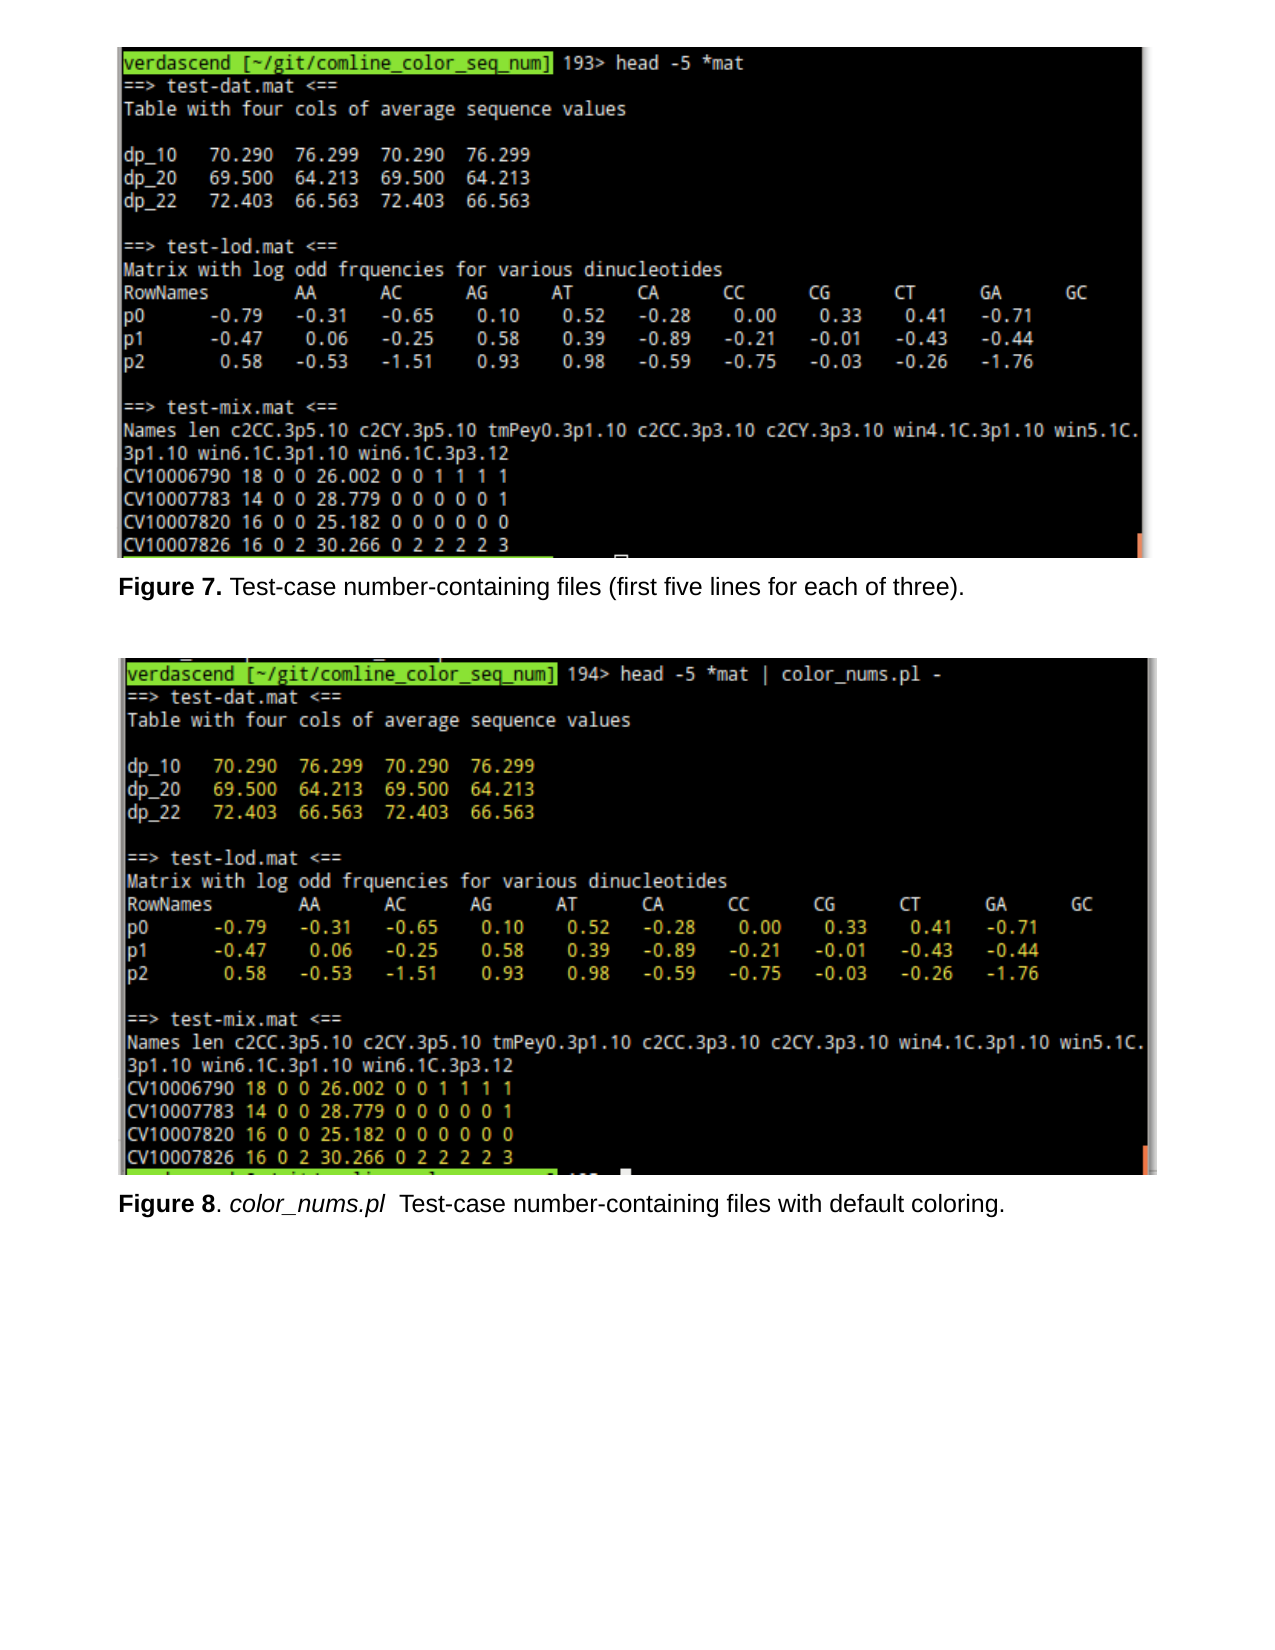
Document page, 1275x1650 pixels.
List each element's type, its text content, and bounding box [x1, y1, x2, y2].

text Figure 7. Test-case number-containing files (first five lines for each of three). [118, 118, 1157, 601]
picture [116, 47, 1156, 558]
picture [118, 658, 1157, 1175]
text Figure 8. color_nums.pl Test-case number-containing files with default coloring. [118, 1175, 1157, 1218]
